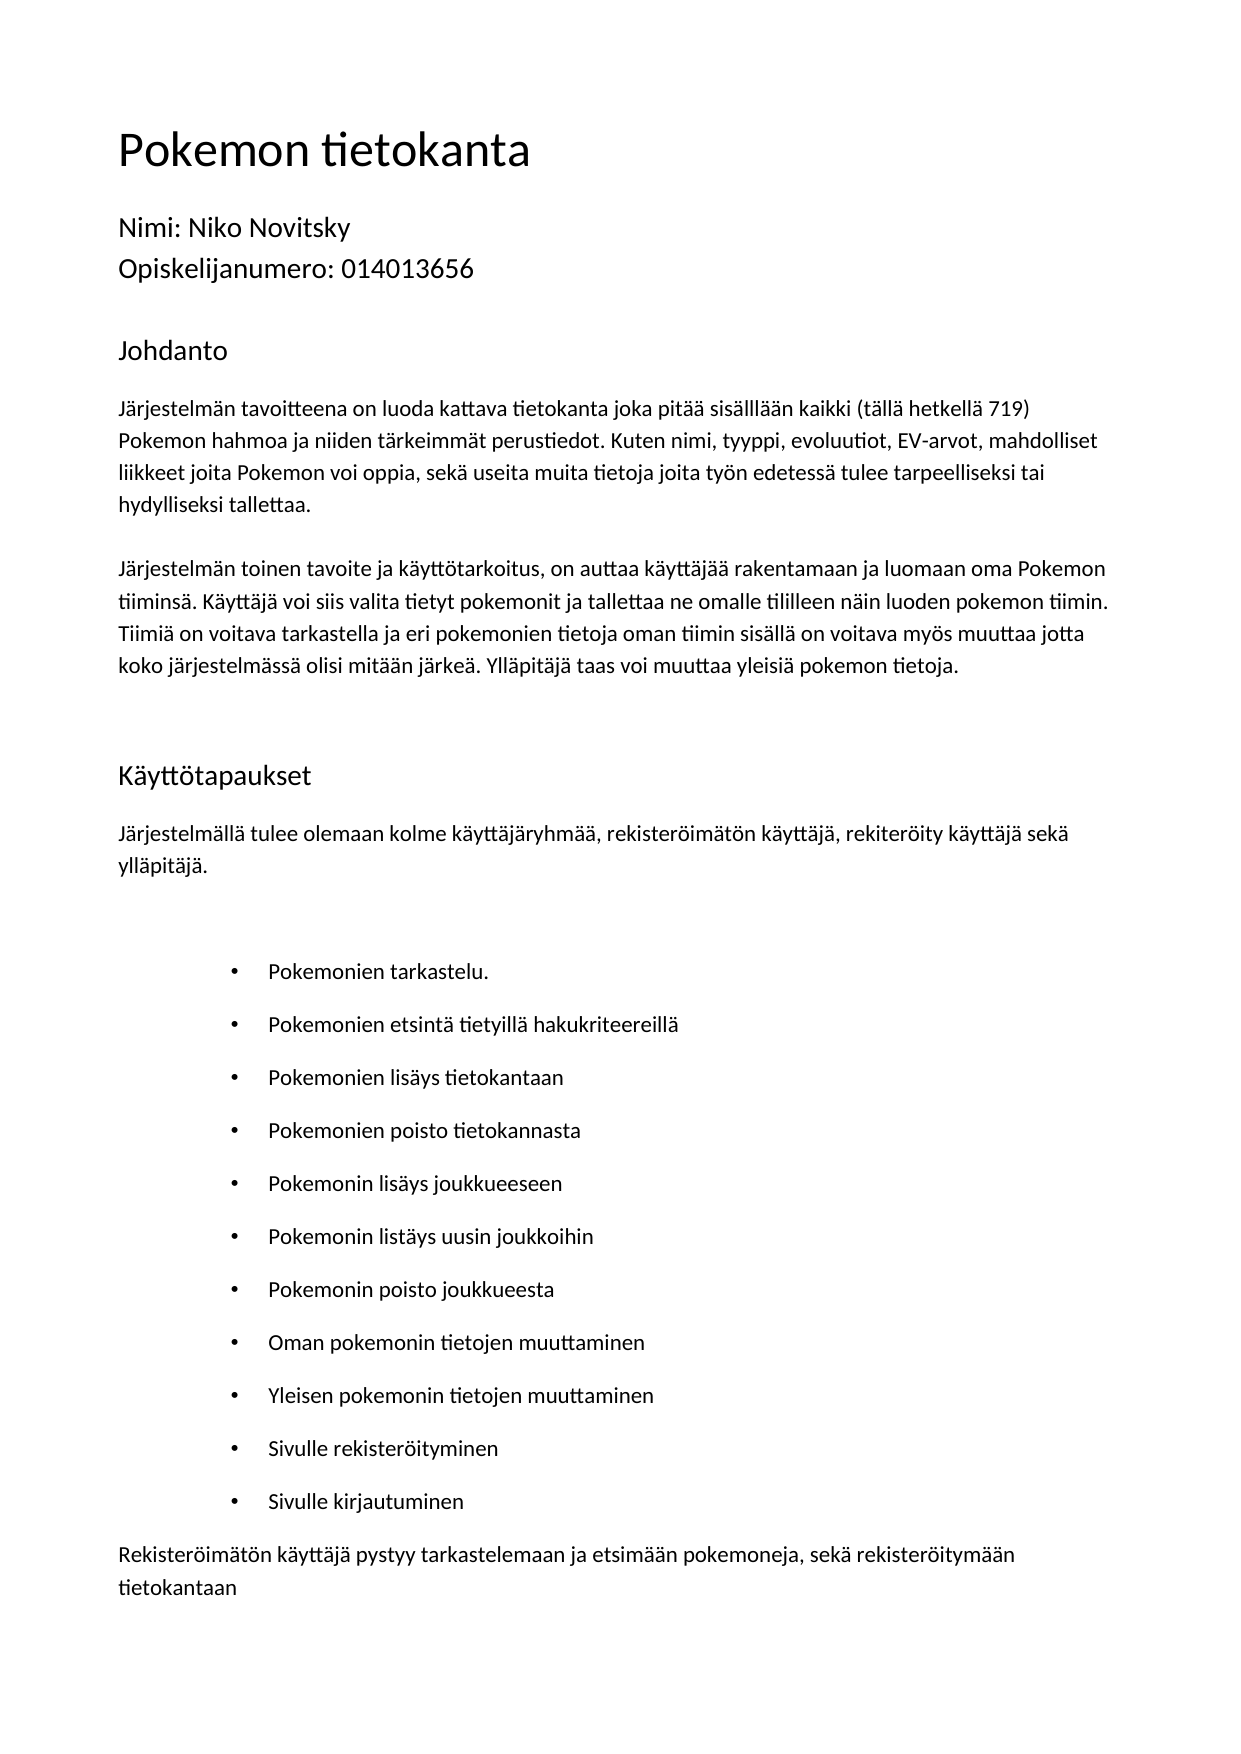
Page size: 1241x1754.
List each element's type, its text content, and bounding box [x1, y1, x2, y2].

text Nimi: Niko Novitsky Opiskelijanumero: 014013656 Johdanto [118, 209, 1122, 367]
text Käyttötapaukset [118, 757, 1122, 793]
text Pokemon tietokanta [118, 118, 1122, 179]
list Pokemonien etsintä tietyillä hakukriteereillä [231, 1010, 1122, 1038]
text Järjestelmän tavoitteena on luoda kattava tietokanta joka pitää sisälllään kaikki (tällä hetkellä 719) Pokemon hahmoa ja niiden tärkeimmät perustiedot. Kuten nimi, tyyppi, evoluutiot, EV-arvot, mahdolliset liikkeet joita Pokemon voi oppia, sekä useita muita tietoja joita työn edetessä tulee tarpeelliseksi tai hydylliseksi tallettaa. Järjestelmän toinen tavoite ja käyttötarkoitus, on auttaa käyttäjää rakentamaan ja luomaan oma Pokemon tiiminsä. Käyttäjä voi siis valita tietyt pokemonit ja tallettaa ne omalle tililleen näin luoden pokemon tiimin. Tiimiä on voitava tarkastella ja eri pokemonien tietoja oman tiimin sisällä on voitava myös muuttaa jotta koko järjestelmässä olisi mitään järkeä. Ylläpitäjä taas voi muuttaa yleisiä pokemon tietoja. [118, 394, 1122, 679]
list Yleisen pokemonin tietojen muuttaminen [231, 1381, 1122, 1409]
text Rekisteröimätön käyttäjä pystyy tarkastelemaan ja etsimään pokemoneja, sekä rekisteröitymään tietokantaan [118, 1540, 1122, 1601]
list Pokemonin listäys uusin joukkoihin [231, 1222, 1122, 1250]
list Sivulle kirjautuminen [231, 1487, 1122, 1515]
text Järjestelmällä tulee olemaan kolme käyttäjäryhmää, rekisteröimätön käyttäjä, rekiteröity käyttäjä sekä ylläpitäjä. [118, 819, 1122, 879]
list Pokemonien tarkastelu. [231, 957, 1122, 985]
list Pokemonin lisäys joukkueeseen [231, 1169, 1122, 1197]
list Pokemonin poisto joukkueesta [231, 1275, 1122, 1303]
list Pokemonien lisäys tietokantaan [231, 1063, 1122, 1091]
list Pokemonien poisto tietokannasta [231, 1116, 1122, 1144]
list Oman pokemonin tietojen muuttaminen [231, 1328, 1122, 1356]
list Sivulle rekisteröityminen [231, 1434, 1122, 1462]
